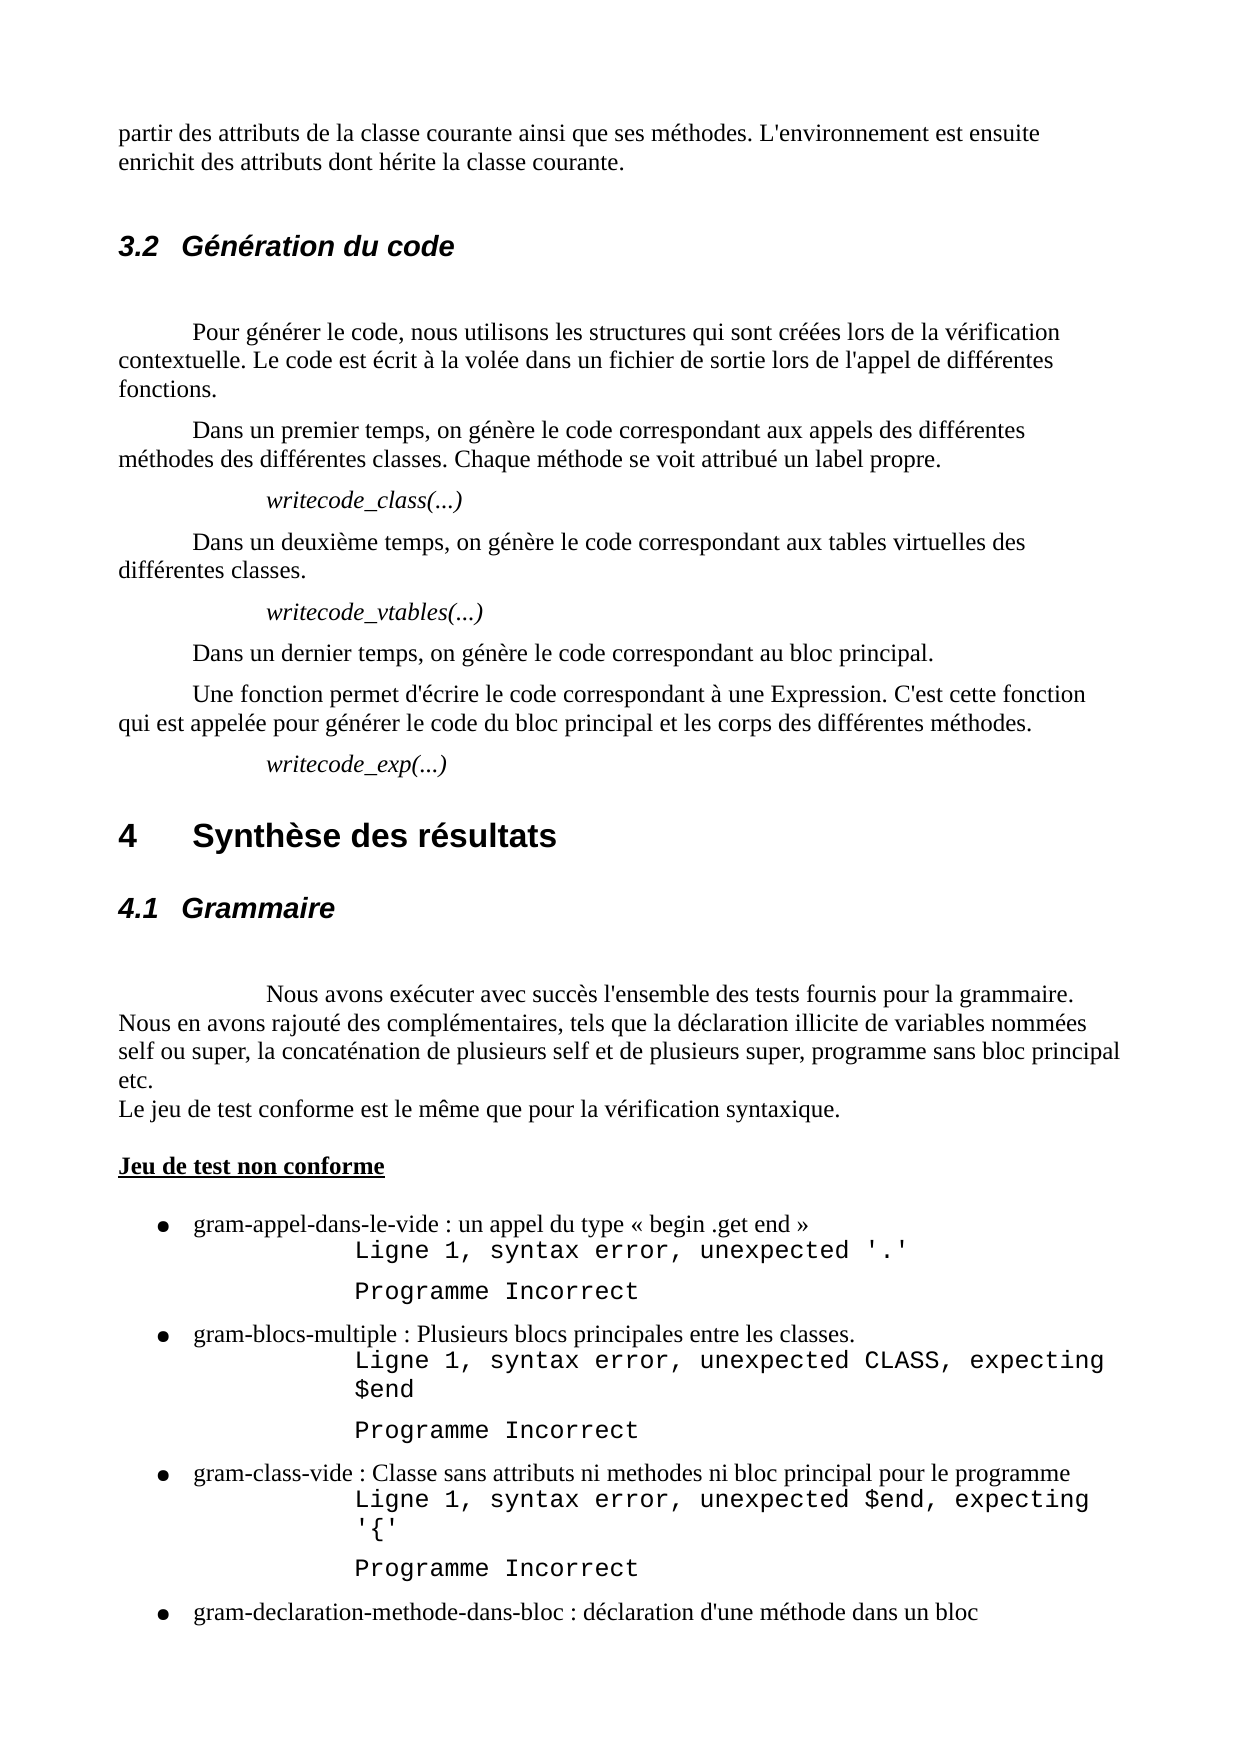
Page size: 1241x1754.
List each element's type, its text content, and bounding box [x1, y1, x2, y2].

subtitle Génération du code [118, 229, 1122, 263]
text Jeu de test non conforme [118, 1151, 1122, 1180]
text Ligne 1, syntax error, unexpected '.' [354, 1238, 1122, 1266]
list gram-appel-dans-le-vide : un appel du type « begin .get end » [156, 1209, 1122, 1238]
text Une fonction permet d'écrire le code correspondant à une Expression. C'est cette fonction qui est appelée pour générer le code du bloc principal et les corps des différentes méthodes. [118, 679, 1122, 737]
list gram-class-vide : Classe sans attributs ni methodes ni bloc principal pour le programme [156, 1458, 1122, 1487]
subtitle Grammaire [118, 892, 1122, 925]
list gram-declaration-methode-dans-bloc : déclaration d'une méthode dans un bloc [156, 1597, 1122, 1626]
text Programme Incorrect [354, 1417, 1122, 1446]
text writecode_class(...) [118, 485, 1122, 514]
text Programme Incorrect [354, 1556, 1122, 1584]
text Pour générer le code, nous utilisons les structures qui sont créées lors de la vérification contextuelle. Le code est écrit à la volée dans un fichier de sortie lors de l'appel de différentes fonctions. [118, 317, 1122, 403]
text Nous avons exécuter avec succès l'ensemble des tests fournis pour la grammaire. Nous en avons rajouté des complémentaires, tels que la déclaration illicite de variables nommées self ou super, la concaténation de plusieurs self et de plusieurs super, programme sans bloc principal etc. [118, 979, 1122, 1094]
text Programme Incorrect [354, 1278, 1122, 1307]
text Le jeu de test conforme est le même que pour la vérification syntaxique. [118, 1094, 1122, 1123]
subtitle Synthèse des résultats [118, 815, 1122, 854]
list gram-blocs-multiple : Plusieurs blocs principales entre les classes. [156, 1319, 1122, 1348]
text Ligne 1, syntax error, unexpected $end, expecting '{' [354, 1487, 1122, 1543]
text partir des attributs de la classe courante ainsi que ses méthodes. L'environnement est ensuite enrichit des attributs dont hérite la classe courante. [118, 118, 1122, 176]
text Dans un deuxième temps, on génère le code correspondant aux tables virtuelles des différentes classes. [118, 527, 1122, 584]
text Dans un premier temps, on génère le code correspondant aux appels des différentes méthodes des différentes classes. Chaque méthode se voit attribué un label propre. [118, 415, 1122, 473]
text writecode_vtables(...) [118, 597, 1122, 625]
text Ligne 1, syntax error, unexpected CLASS, expecting $end [354, 1348, 1122, 1405]
text writecode_exp(...) [118, 749, 1122, 778]
text Dans un dernier temps, on génère le code correspondant au bloc principal. [118, 638, 1122, 667]
